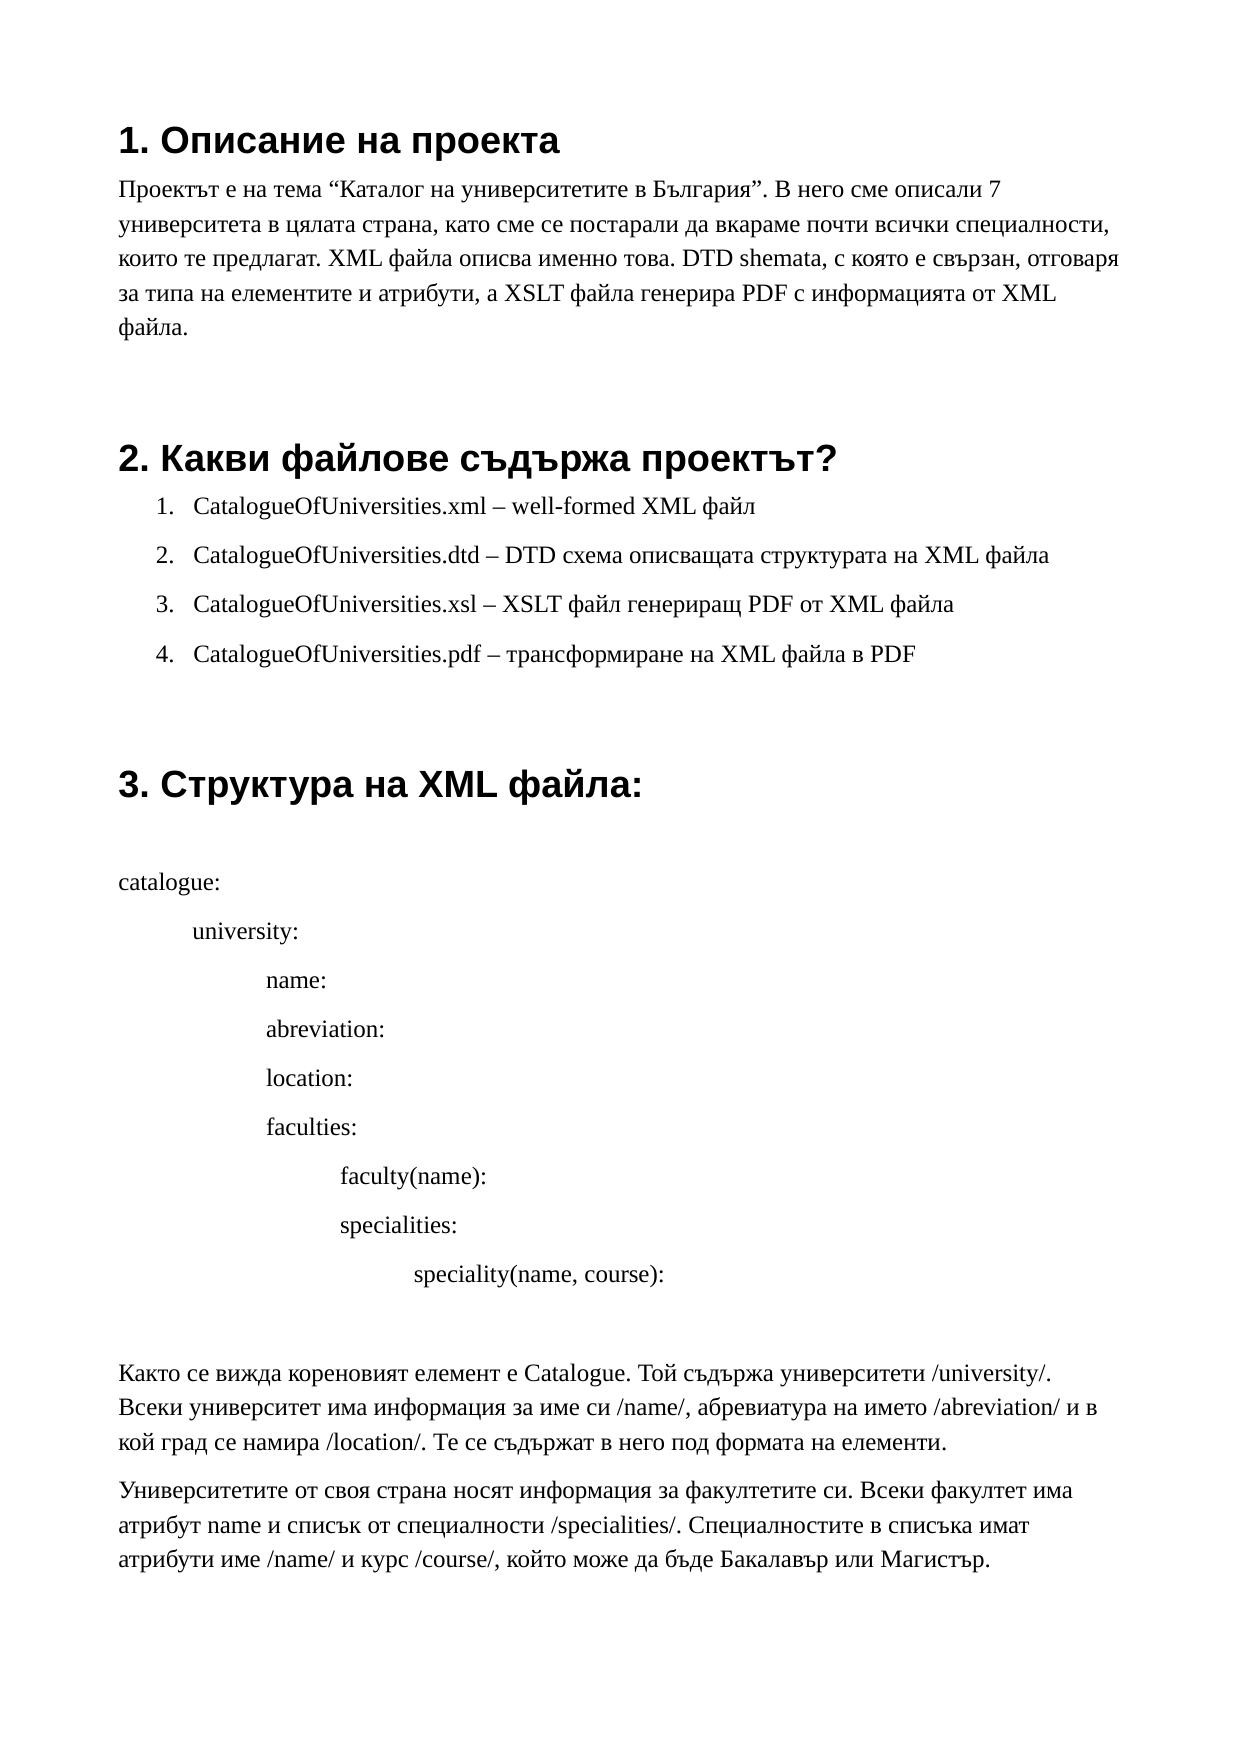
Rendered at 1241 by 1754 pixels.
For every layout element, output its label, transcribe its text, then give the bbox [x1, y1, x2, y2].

subtitle 1. Описание на проекта [118, 118, 1122, 162]
text specialities: [118, 1210, 1122, 1239]
subtitle 3. Структура на XML файла: [118, 762, 1122, 805]
text university: [118, 916, 1122, 945]
list CatalogueOfUniversities.pdf – трансформиране на XML файла в PDF [156, 639, 1122, 667]
text speciality(name, course): [118, 1259, 1122, 1288]
text faculties: [118, 1112, 1122, 1141]
text catalogue: [118, 867, 1122, 896]
list CatalogueOfUniversities.xsl – XSLT файл генериращ PDF от XML файла [156, 589, 1122, 618]
subtitle 2. Какви файлове съдържа проектът? [118, 435, 1122, 479]
text abreviation: [118, 1014, 1122, 1043]
text Както се вижда кореновият елемент е Catalogue. Той съдържа университети /university/. Всеки университет има информация за име си /name/, абревиатура на името /abreviation/ и в кой град се намира /location/. Те се съдържат в него под формата на елементи. [118, 1358, 1122, 1455]
list CatalogueOfUniversities.xml – well-formed XML файл [156, 491, 1122, 520]
text name: [118, 965, 1122, 994]
text faculty(name): [118, 1161, 1122, 1190]
list CatalogueOfUniversities.dtd – DTD схема описващата структурата на XML файла [156, 541, 1122, 569]
text location: [118, 1063, 1122, 1092]
text Проектът е на тема “Каталог на университетите в България”. В него сме описали 7 университета в цялата страна, като сме се постарали да вкараме почти всички специалности, които те предлагат. XML файла описва именно това. DTD shemata, с която е свързан, отговаря за типа на елементите и атрибути, а XSLT файла генерира PDF с информацията от XML файла. [118, 174, 1122, 341]
text Университетите от своя страна носят информация за факултетите си. Всеки факултет има атрибут name и списък от специалности /specialities/. Специалностите в списъка имат атрибути име /name/ и курс /course/, който може да бъде Бакалавър или Магистър. [118, 1476, 1122, 1573]
